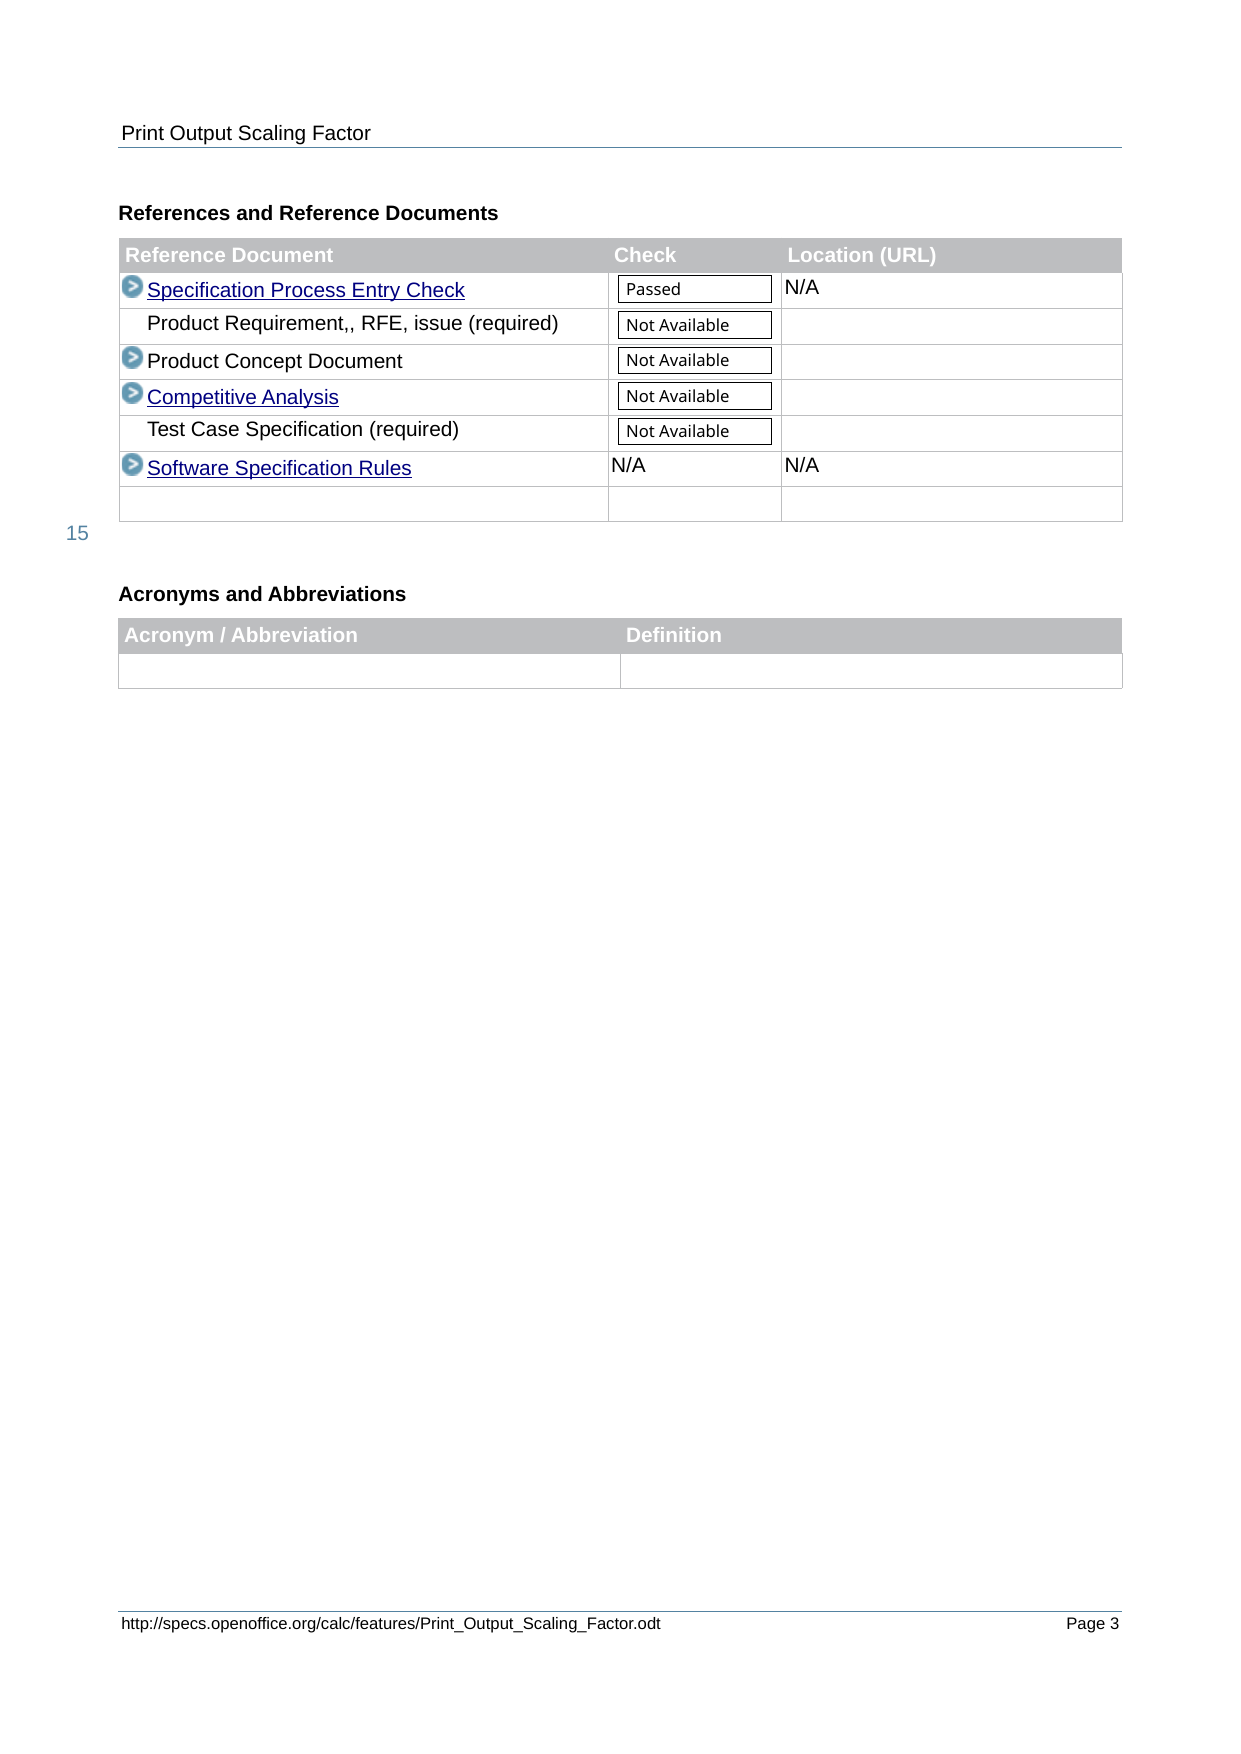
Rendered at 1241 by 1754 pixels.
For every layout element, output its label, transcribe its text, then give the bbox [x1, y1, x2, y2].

table_cell [609, 345, 781, 379]
table_cell Software Specification Rules [120, 452, 608, 486]
table_cell Product Concept Document [120, 345, 608, 379]
subtitle Acronyms and Abbreviations [118, 582, 1122, 605]
picture [121, 382, 147, 404]
table_header Location (URL) [782, 238, 1122, 273]
table_cell <Please enter location here> [782, 345, 1122, 379]
table_header Reference Document [119, 238, 608, 273]
table_cell [609, 487, 781, 521]
table_cell N/A [609, 452, 781, 486]
table_cell <Other, e.g. references to related specs> [120, 487, 608, 521]
table_header Check [609, 238, 781, 273]
table_header Definition [620, 618, 1122, 653]
table_cell Specification Process Entry Check [120, 273, 608, 308]
table_cell Product Requirement,, RFE, issue (required) [120, 309, 608, 344]
table_header Acronym / Abbreviation [118, 618, 620, 653]
table_cell <Please enter location here> [782, 309, 1122, 344]
picture [121, 453, 147, 476]
table_cell <Please enter location here> [782, 380, 1122, 415]
table_cell Competitive Analysis [120, 380, 608, 415]
table_cell <Please enter location here> [782, 416, 1122, 451]
table_cell [609, 309, 781, 344]
table_cell N/A [782, 273, 1122, 308]
table_cell N/A [782, 452, 1122, 486]
subtitle References and Reference Documents [118, 202, 1122, 225]
table_cell <What You See Is What You Get> [621, 654, 1122, 687]
table_cell Test Case Specification (required) [120, 416, 608, 451]
table_cell [609, 273, 781, 308]
picture [121, 275, 147, 298]
table_cell [782, 487, 1122, 521]
table_cell <WYSIWYG> [119, 654, 620, 687]
picture [121, 346, 147, 369]
table_cell [609, 380, 781, 415]
table_cell [609, 416, 781, 451]
